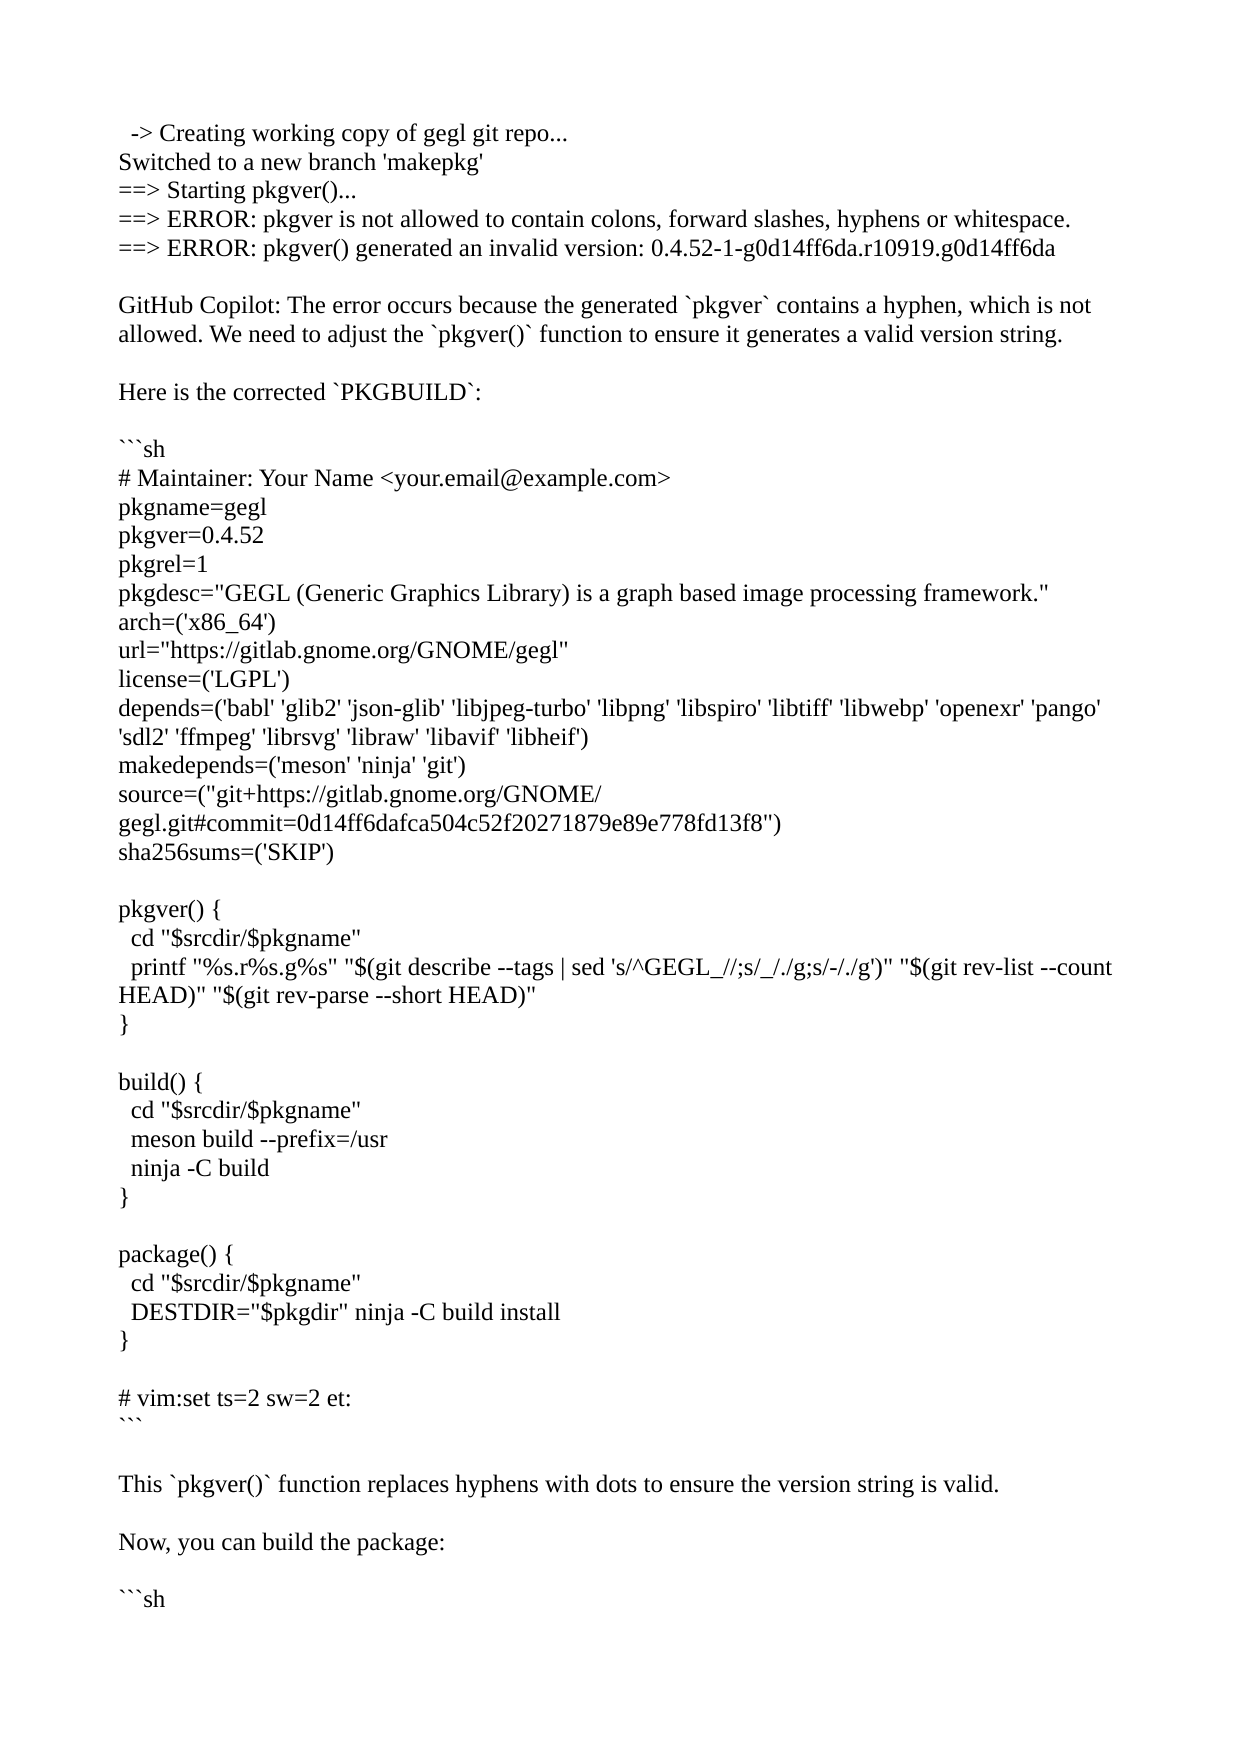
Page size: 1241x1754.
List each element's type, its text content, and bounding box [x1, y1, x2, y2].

text # vim:set ts=2 sw=2 et: [118, 1383, 1122, 1412]
text printf "%s.r%s.g%s" "$(git describe --tags | sed 's/^GEGL_//;s/_/./g;s/-/./g')" "$(git rev-list --count HEAD)" "$(git rev-parse --short HEAD)" [118, 952, 1122, 1009]
text url="https://gitlab.gnome.org/GNOME/gegl" [118, 636, 1122, 664]
text ninja -C build [118, 1153, 1122, 1182]
text depends=('babl' 'glib2' 'json-glib' 'libjpeg-turbo' 'libpng' 'libspiro' 'libtiff' 'libwebp' 'openexr' 'pango' 'sdl2' 'ffmpeg' 'librsvg' 'libraw' 'libavif' 'libheif') [118, 693, 1122, 751]
text Now, you can build the package: [118, 1527, 1122, 1556]
text ``` [118, 1412, 1122, 1441]
text pkgrel=1 [118, 549, 1122, 578]
text Here is the corrected `PKGBUILD`: [118, 377, 1122, 406]
text meson build --prefix=/usr [118, 1124, 1122, 1153]
text ```sh [118, 1584, 1122, 1613]
text Switched to a new branch 'makepkg' [118, 147, 1122, 176]
text DESTDIR="$pkgdir" ninja -C build install [118, 1297, 1122, 1326]
text This `pkgver()` function replaces hyphens with dots to ensure the version string is valid. [118, 1469, 1122, 1498]
text pkgname=gegl [118, 492, 1122, 521]
text } [118, 1182, 1122, 1211]
text package() { [118, 1239, 1122, 1268]
text license=('LGPL') [118, 664, 1122, 693]
text pkgdesc="GEGL (Generic Graphics Library) is a graph based image processing framework." [118, 578, 1122, 607]
text GitHub Copilot: The error occurs because the generated `pkgver` contains a hyphen, which is not allowed. We need to adjust the `pkgver()` function to ensure it generates a valid version string. [118, 291, 1122, 348]
text ==> ERROR: pkgver() generated an invalid version: 0.4.52-1-g0d14ff6da.r10919.g0d14ff6da [118, 233, 1122, 262]
text } [118, 1009, 1122, 1038]
text arch=('x86_64') [118, 607, 1122, 636]
text } [118, 1326, 1122, 1354]
text ==> Starting pkgver()... [118, 176, 1122, 204]
text cd "$srcdir/$pkgname" [118, 1268, 1122, 1297]
text source=("git+https://gitlab.gnome.org/GNOME/gegl.git#commit=0d14ff6dafca504c52f20271879e89e778fd13f8") [118, 779, 1122, 837]
text -> Creating working copy of gegl git repo... [118, 118, 1122, 147]
text pkgver=0.4.52 [118, 521, 1122, 549]
text cd "$srcdir/$pkgname" [118, 923, 1122, 952]
text pkgver() { [118, 894, 1122, 923]
text ```sh [118, 434, 1122, 463]
text build() { [118, 1067, 1122, 1096]
text ==> ERROR: pkgver is not allowed to contain colons, forward slashes, hyphens or whitespace. [118, 204, 1122, 233]
text cd "$srcdir/$pkgname" [118, 1096, 1122, 1124]
text # Maintainer: Your Name <your.email@example.com> [118, 463, 1122, 492]
text makedepends=('meson' 'ninja' 'git') [118, 751, 1122, 779]
text sha256sums=('SKIP') [118, 837, 1122, 866]
